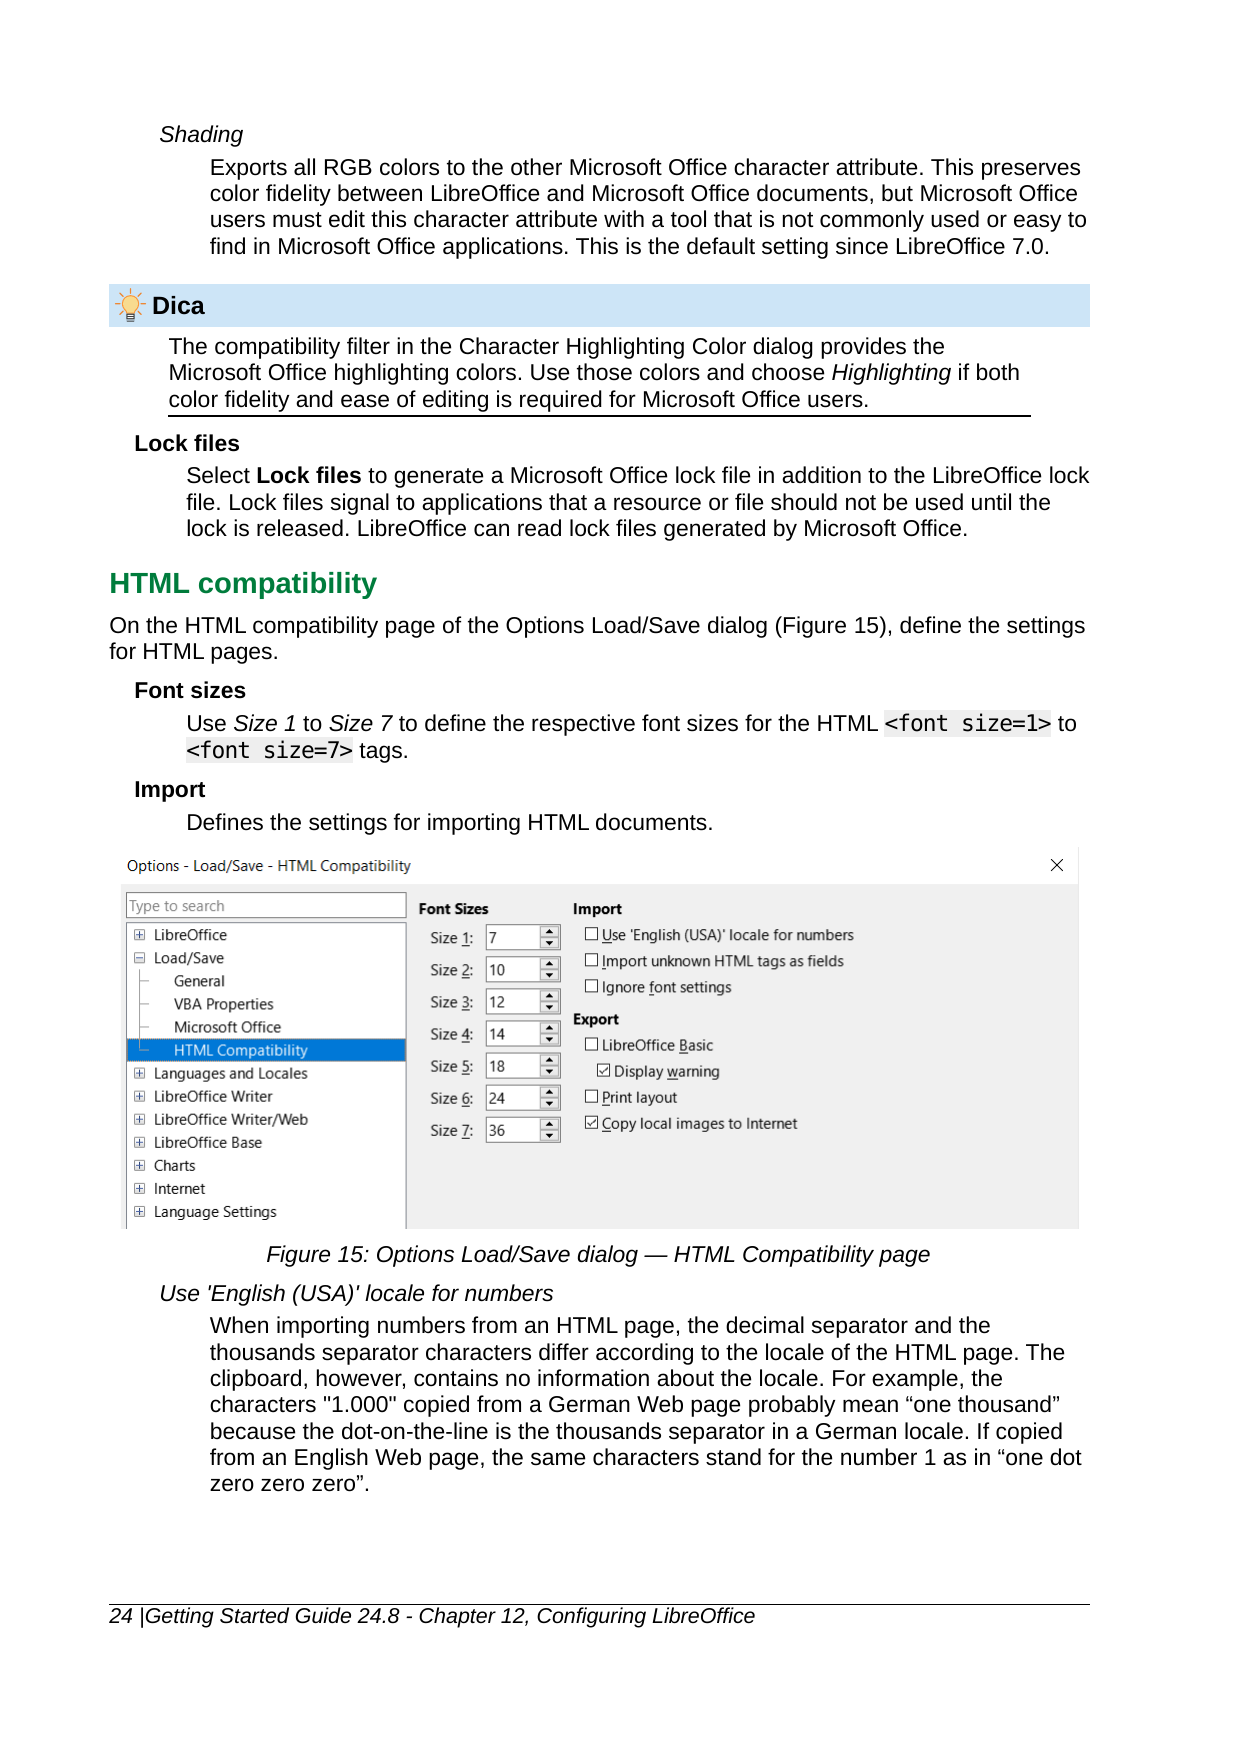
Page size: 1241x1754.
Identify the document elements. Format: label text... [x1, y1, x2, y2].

text Use Size 1 to Size 7 to define the respective font sizes for the HTML <font size=1> to <font size=7> tags. [186, 710, 1090, 763]
text Import [134, 776, 1090, 802]
text Use 'English (USA)' locale for numbers [159, 1279, 1090, 1306]
text Defines the settings for importing HTML documents. [186, 809, 1090, 835]
text Shading [159, 121, 1090, 147]
picture [120, 847, 1079, 1229]
list On the HTML compatibility page of the Options Load/Save dialog (Figure 15), define the settings for HTML pages. [109, 612, 1090, 665]
text Figure 15: Options Load/Save dialog — HTML Compatibility page [121, 1241, 1078, 1267]
text When importing numbers from an HTML page, the decimal separator and the thousands separator characters differ according to the locale of the HTML page. The clipboard, however, contains no information about the locale. For example, the characters "1.000" copied from a German Web page probably mean “one thousand” because the dot-on-the-line is the thousands separator in a German locale. If copied from an English Web page, the same characters stand for the number 1 as in “one dot zero zero zero”. [209, 1312, 1090, 1497]
subtitle HTML compatibility [109, 566, 1090, 599]
text Font sizes [134, 677, 1090, 703]
text Exports all RGB colors to the other Microsoft Office character attribute. This preserves color fidelity between LibreOffice and Microsoft Office documents, but Microsoft Office users must edit this character attribute with a tool that is not commonly used or easy to find in Microsoft Office applications. This is the default setting since LibreOffice 7.0. [209, 154, 1090, 259]
text Select Lock files to generate a Microsoft Office lock file in addition to the LibreOffice lock file. Lock files signal to applications that a resource or file should not be used until the lock is released. LibreOffice can read lock files generated by Microsoft Office. [186, 462, 1090, 541]
subtitle Dica [109, 284, 1090, 327]
text Lock files [134, 429, 1090, 456]
text The compatibility filter in the Character Highlighting Color dialog provides the Microsoft Office highlighting colors. Use those colors and choose Highlighting if both color fidelity and ease of editing is required for Microsoft Office users. [168, 333, 1031, 415]
